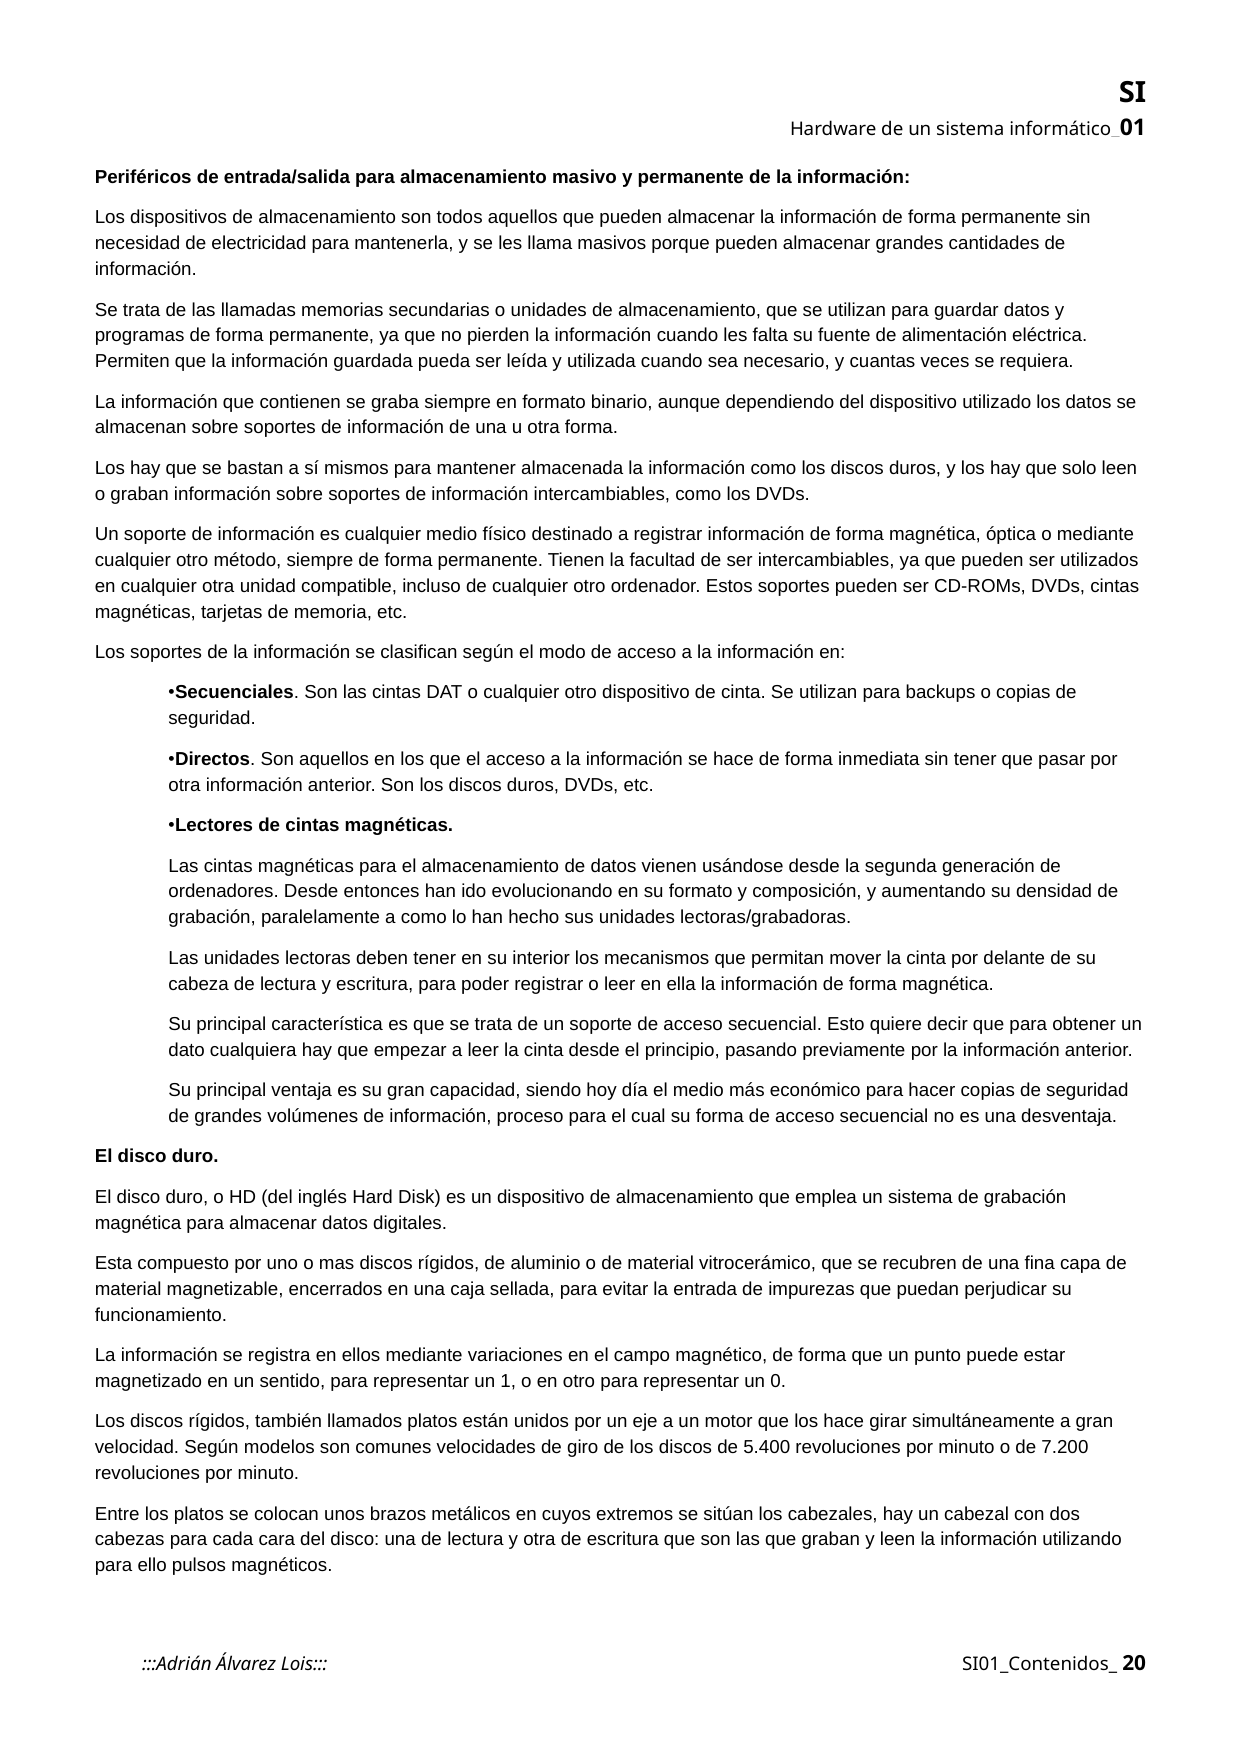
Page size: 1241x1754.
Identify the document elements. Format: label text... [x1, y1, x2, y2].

text Los dispositivos de almacenamiento son todos aquellos que pueden almacenar la información de forma permanente sin necesidad de electricidad para mantenerla, y se les llama masivos porque pueden almacenar grandes cantidades de información. [94, 206, 1146, 279]
text El disco duro, o HD (del inglés Hard Disk) es un dispositivo de almacenamiento que emplea un sistema de grabación magnética para almacenar datos digitales. [94, 1186, 1146, 1233]
list Lectores de cintas magnéticas. [94, 814, 1146, 836]
list Su principal característica es que se trata de un soporte de acceso secuencial. Esto quiere decir que para obtener un dato cualquiera hay que empezar a leer la cinta desde el principio, pasando previamente por la información anterior. [94, 1013, 1146, 1060]
text Los soportes de la información se clasifican según el modo de acceso a la información en: [94, 641, 1146, 662]
list Las unidades lectoras deben tener en su interior los mecanismos que permitan mover la cinta por delante de su cabeza de lectura y escritura, para poder registrar o leer en ella la información de forma magnética. [94, 947, 1146, 994]
list Directos. Son aquellos en los que el acceso a la información se hace de forma inmediata sin tener que pasar por otra información anterior. Son los discos duros, DVDs, etc. [94, 748, 1146, 795]
text Se trata de las llamadas memorias secundarias o unidades de almacenamiento, que se utilizan para guardar datos y programas de forma permanente, ya que no pierden la información cuando les falta su fuente de alimentación eléctrica. Permiten que la información guardada pueda ser leída y utilizada cuando sea necesario, y cuantas veces se requiera. [94, 298, 1146, 372]
text Los hay que se bastan a sí mismos para mantener almacenada la información como los discos duros, y los hay que solo leen o graban información sobre soportes de información intercambiables, como los DVDs. [94, 457, 1146, 504]
text La información se registra en ellos mediante variaciones en el campo magnético, de forma que un punto puede estar magnetizado en un sentido, para representar un 1, o en otro para representar un 0. [94, 1344, 1146, 1391]
text La información que contienen se graba siempre en formato binario, aunque dependiendo del dispositivo utilizado los datos se almacenan sobre soportes de información de una u otra forma. [94, 390, 1146, 438]
list Las cintas magnéticas para el almacenamiento de datos vienen usándose desde la segunda generación de ordenadores. Desde entonces han ido evolucionando en su formato y composición, y aumentando su densidad de grabación, paralelamente a como lo han hecho sus unidades lectoras/grabadoras. [94, 854, 1146, 928]
text Los discos rígidos, también llamados platos están unidos por un eje a un motor que los hace girar simultáneamente a gran velocidad. Según modelos son comunes velocidades de giro de los discos de 5.400 revoluciones por minuto o de 7.200 revoluciones por minuto. [94, 1410, 1146, 1483]
list Secuenciales. Son las cintas DAT o cualquier otro dispositivo de cinta. Se utilizan para backups o copias de seguridad. [94, 681, 1146, 729]
text Periféricos de entrada/salida para almacenamiento masivo y permanente de la información: [94, 166, 1146, 187]
text El disco duro. [94, 1145, 1146, 1167]
list Su principal ventaja es su gran capacidad, siendo hoy día el medio más económico para hacer copias de seguridad de grandes volúmenes de información, proceso para el cual su forma de acceso secuencial no es una desventaja. [94, 1079, 1146, 1126]
text Un soporte de información es cualquier medio físico destinado a registrar información de forma magnética, óptica o mediante cualquier otro método, siempre de forma permanente. Tienen la facultad de ser intercambiables, ya que pueden ser utilizados en cualquier otra unidad compatible, incluso de cualquier otro ordenador. Estos soportes pueden ser CD-ROMs, DVDs, cintas magnéticas, tarjetas de memoria, etc. [94, 523, 1146, 622]
text Entre los platos se colocan unos brazos metálicos en cuyos extremos se sitúan los cabezales, hay un cabezal con dos cabezas para cada cara del disco: una de lectura y otra de escritura que son las que graban y leen la información utilizando para ello pulsos magnéticos. [94, 1502, 1146, 1576]
text Esta compuesto por uno o mas discos rígidos, de aluminio o de material vitrocerámico, que se recubren de una fina capa de material magnetizable, encerrados en una caja sellada, para evitar la entrada de impurezas que puedan perjudicar su funcionamiento. [94, 1252, 1146, 1325]
